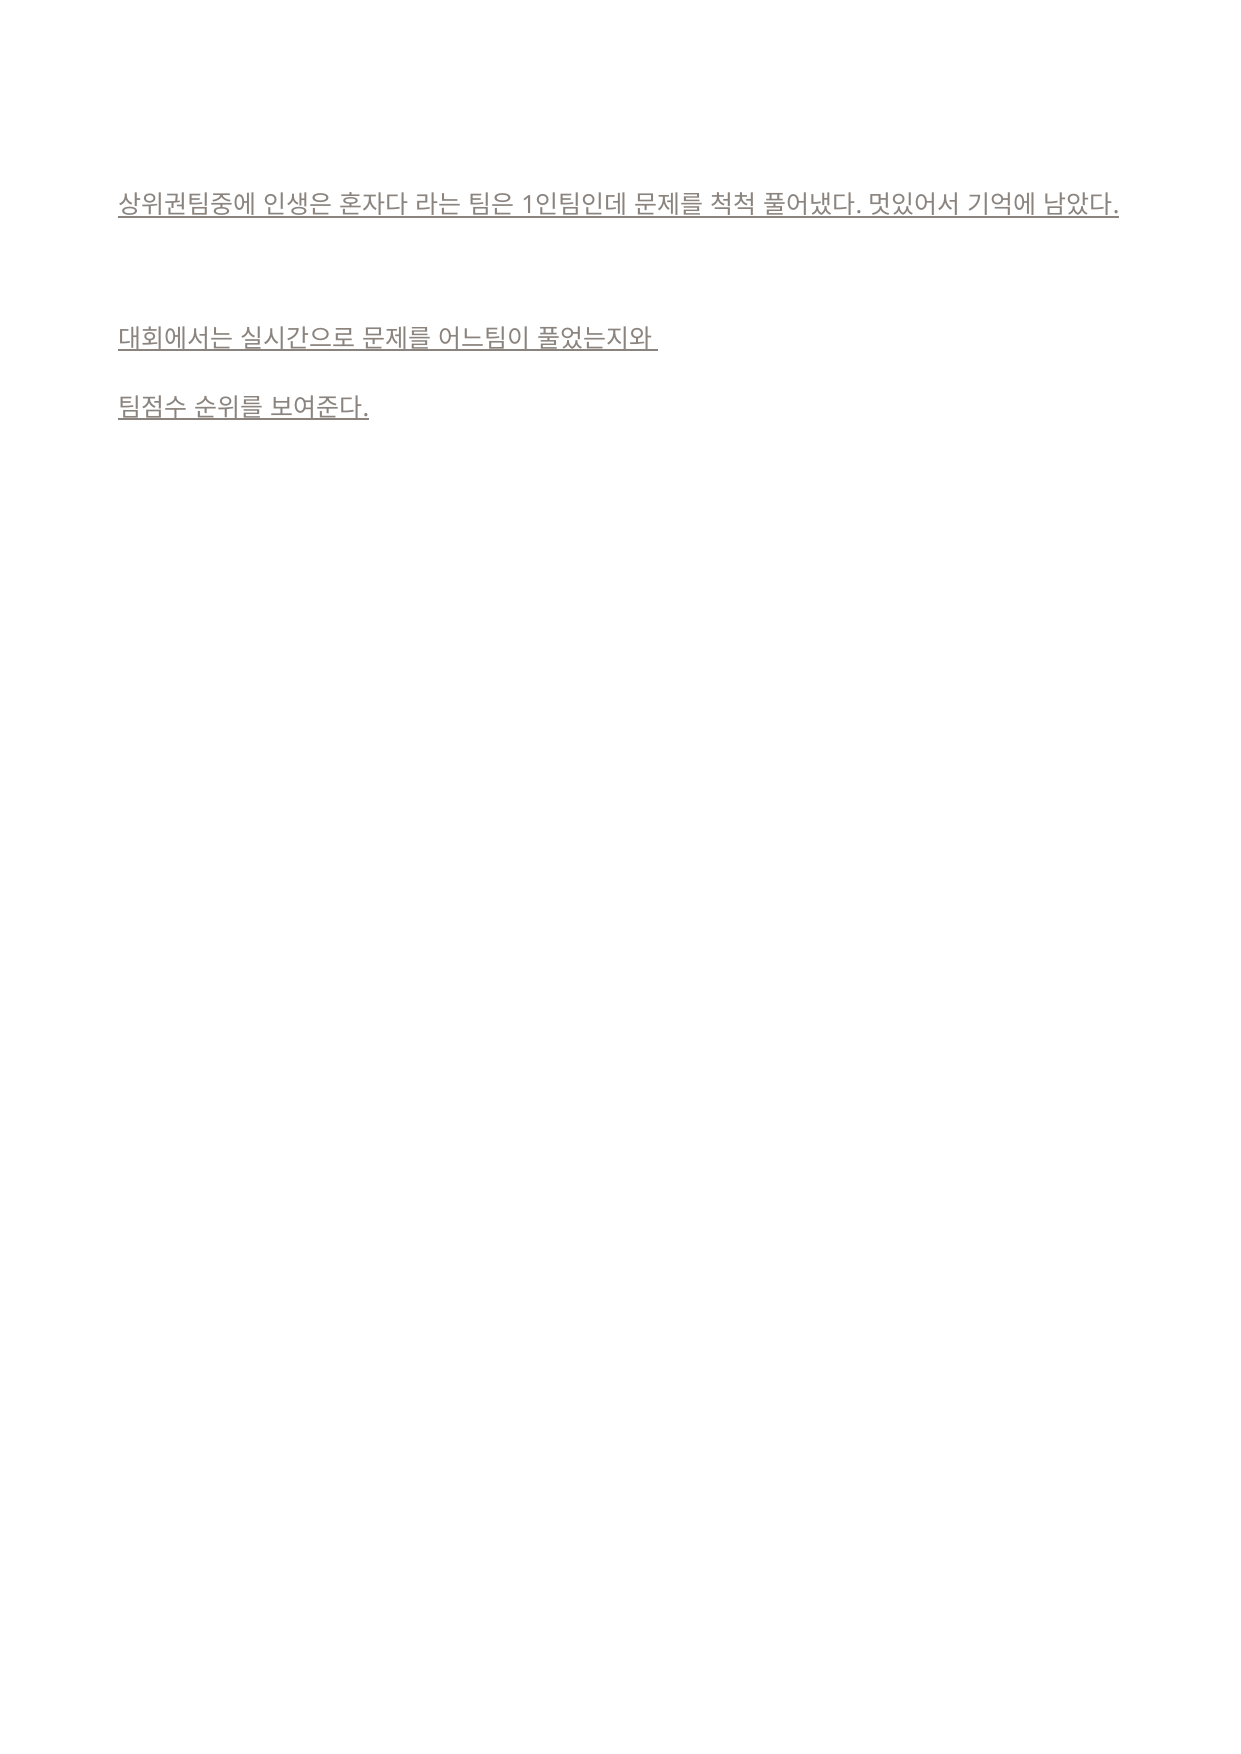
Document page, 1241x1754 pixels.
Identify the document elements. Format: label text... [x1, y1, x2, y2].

text 상위권팀중에 인생은 혼자다 라는 팀은 1인팀인데 문제를 척척 풀어냈다. 멋있어서 기억에 남았다. 대회에서는 실시간으로 문제를 어느팀이 풀었는지와 팀점수 순위를 보여준다. [118, 118, 1122, 423]
